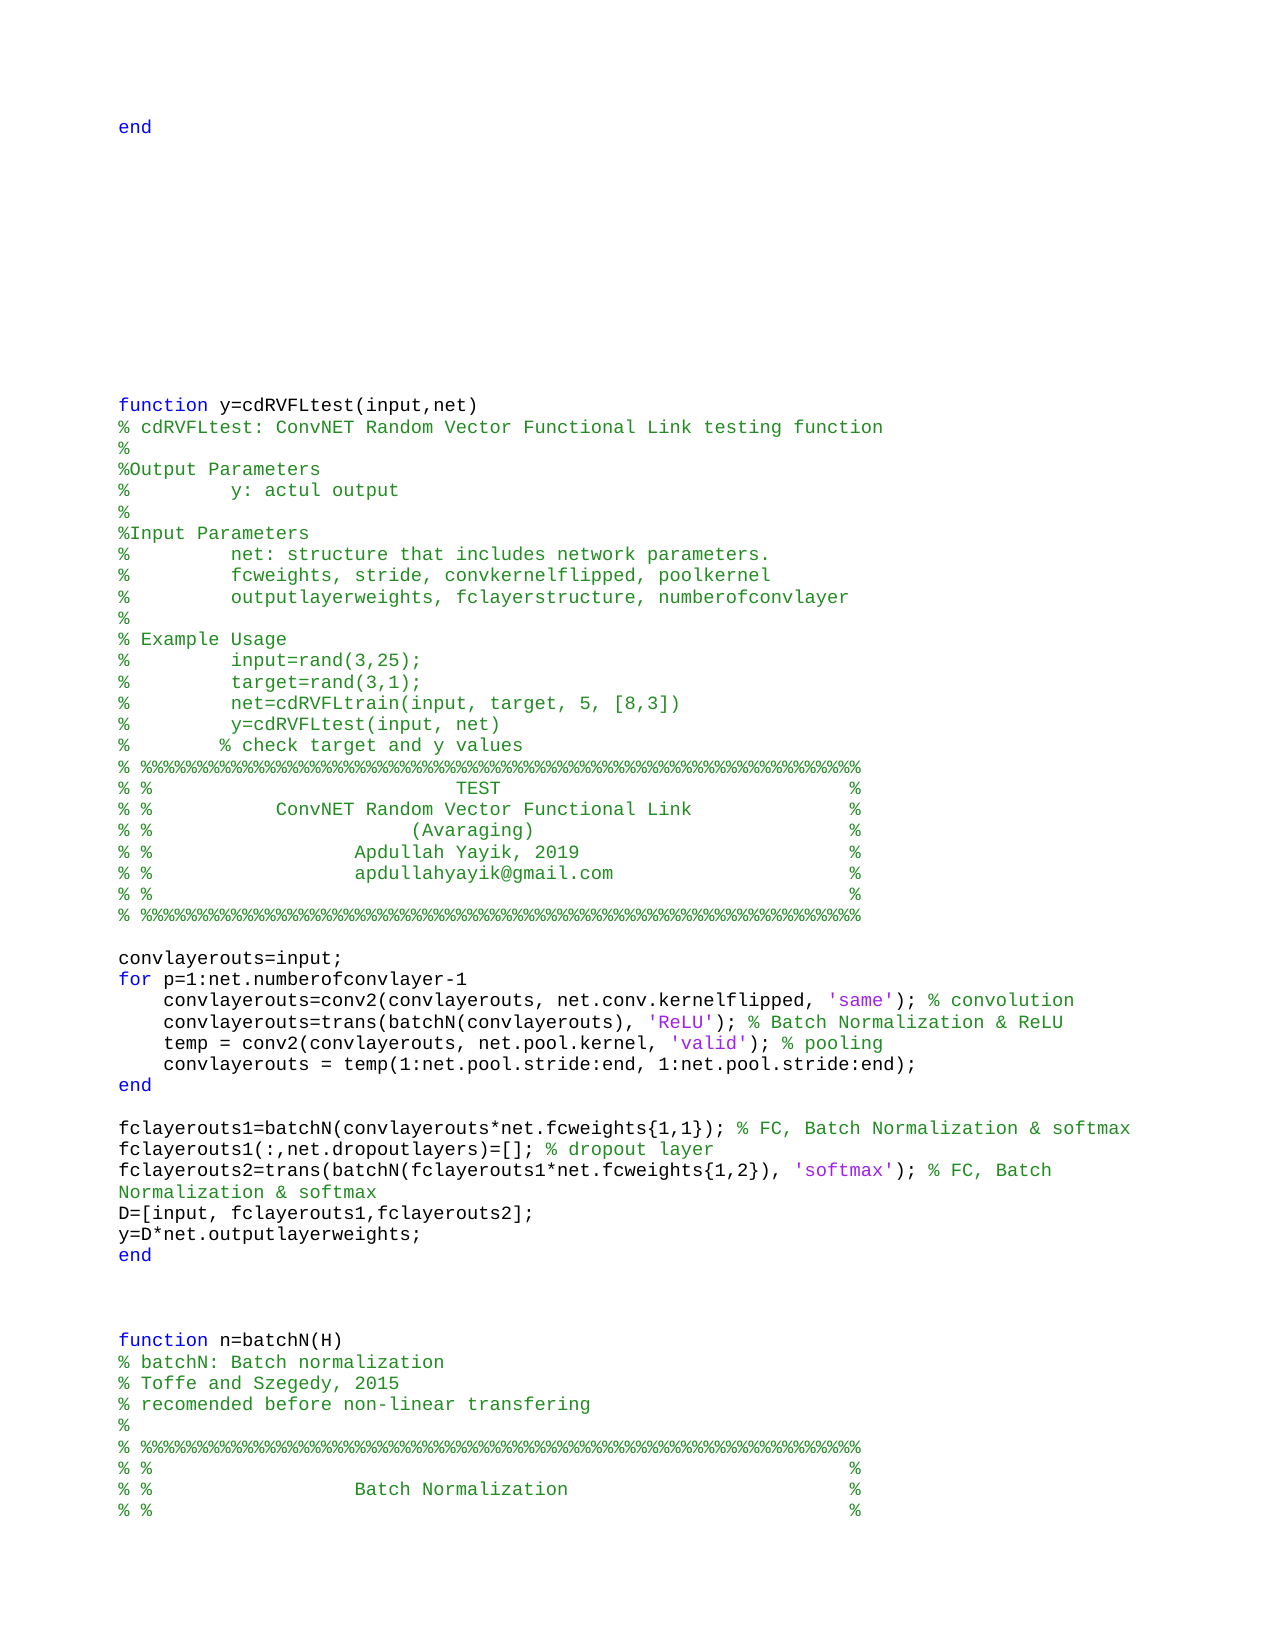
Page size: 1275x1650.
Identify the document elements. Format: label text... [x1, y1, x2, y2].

text % net=cdRVFLtrain(input, target, 5, [8,3]) [118, 694, 1157, 715]
text % net: structure that includes network parameters. [118, 545, 1157, 566]
text function y=cdRVFLtest(input,net) [118, 396, 1157, 417]
text % %%%%%%%%%%%%%%%%%%%%%%%%%%%%%%%%%%%%%%%%%%%%%%%%%%%%%%%%%%%%%%%% [118, 906, 1157, 927]
text % [118, 609, 1157, 630]
text end [118, 118, 1157, 139]
text convlayerouts=input; [118, 949, 1157, 970]
text function n=batchN(H) [118, 1331, 1157, 1352]
text % %%%%%%%%%%%%%%%%%%%%%%%%%%%%%%%%%%%%%%%%%%%%%%%%%%%%%%%%%%%%%%%% [118, 1437, 1157, 1459]
text % outputlayerweights, fclayerstructure, numberofconvlayer [118, 587, 1157, 609]
text fclayerouts1(:,net.dropoutlayers)=[]; % dropout layer [118, 1140, 1157, 1161]
text % % Apdullah Yayik, 2019 % [118, 842, 1157, 864]
text % recomended before non-linear transfering [118, 1395, 1157, 1416]
text % % TEST % [118, 779, 1157, 800]
text % % % [118, 1459, 1157, 1480]
text % Toffe and Szegedy, 2015 [118, 1374, 1157, 1395]
text convlayerouts=conv2(convlayerouts, net.conv.kernelflipped, 'same'); % convolution [118, 991, 1157, 1012]
text %Output Parameters [118, 460, 1157, 481]
text for p=1:net.numberofconvlayer-1 [118, 970, 1157, 991]
text end [118, 1076, 1157, 1097]
text convlayerouts = temp(1:net.pool.stride:end, 1:net.pool.stride:end); [118, 1055, 1157, 1076]
text % y=cdRVFLtest(input, net) [118, 715, 1157, 736]
text y=D*net.outputlayerweights; [118, 1225, 1157, 1246]
text fclayerouts1=batchN(convlayerouts*net.fcweights{1,1}); % FC, Batch Normalization & softmax [118, 1119, 1157, 1140]
text % % check target and y values [118, 736, 1157, 757]
text % target=rand(3,1); [118, 672, 1157, 694]
text % [118, 439, 1157, 460]
text % cdRVFLtest: ConvNET Random Vector Functional Link testing function [118, 417, 1157, 439]
text %Input Parameters [118, 524, 1157, 545]
text % % % [118, 1501, 1157, 1522]
text % % Batch Normalization % [118, 1480, 1157, 1501]
text % [118, 502, 1157, 524]
text end [118, 1246, 1157, 1267]
text temp = conv2(convlayerouts, net.pool.kernel, 'valid'); % pooling [118, 1034, 1157, 1055]
text % input=rand(3,25); [118, 651, 1157, 672]
text % % apdullahyayik@gmail.com % [118, 864, 1157, 885]
text D=[input, fclayerouts1,fclayerouts2]; [118, 1204, 1157, 1225]
text % % ConvNET Random Vector Functional Link % [118, 800, 1157, 821]
text fclayerouts2=trans(batchN(fclayerouts1*net.fcweights{1,2}), 'softmax'); % FC, Batch Normalization & softmax [118, 1161, 1157, 1204]
text % [118, 1416, 1157, 1437]
text % fcweights, stride, convkernelflipped, poolkernel [118, 566, 1157, 587]
text convlayerouts=trans(batchN(convlayerouts), 'ReLU'); % Batch Normalization & ReLU [118, 1012, 1157, 1034]
text % %%%%%%%%%%%%%%%%%%%%%%%%%%%%%%%%%%%%%%%%%%%%%%%%%%%%%%%%%%%%%%%% [118, 757, 1157, 779]
text % % % [118, 885, 1157, 906]
text % batchN: Batch normalization [118, 1352, 1157, 1374]
text % Example Usage [118, 630, 1157, 651]
text % y: actul output [118, 481, 1157, 502]
text % % (Avaraging) % [118, 821, 1157, 842]
